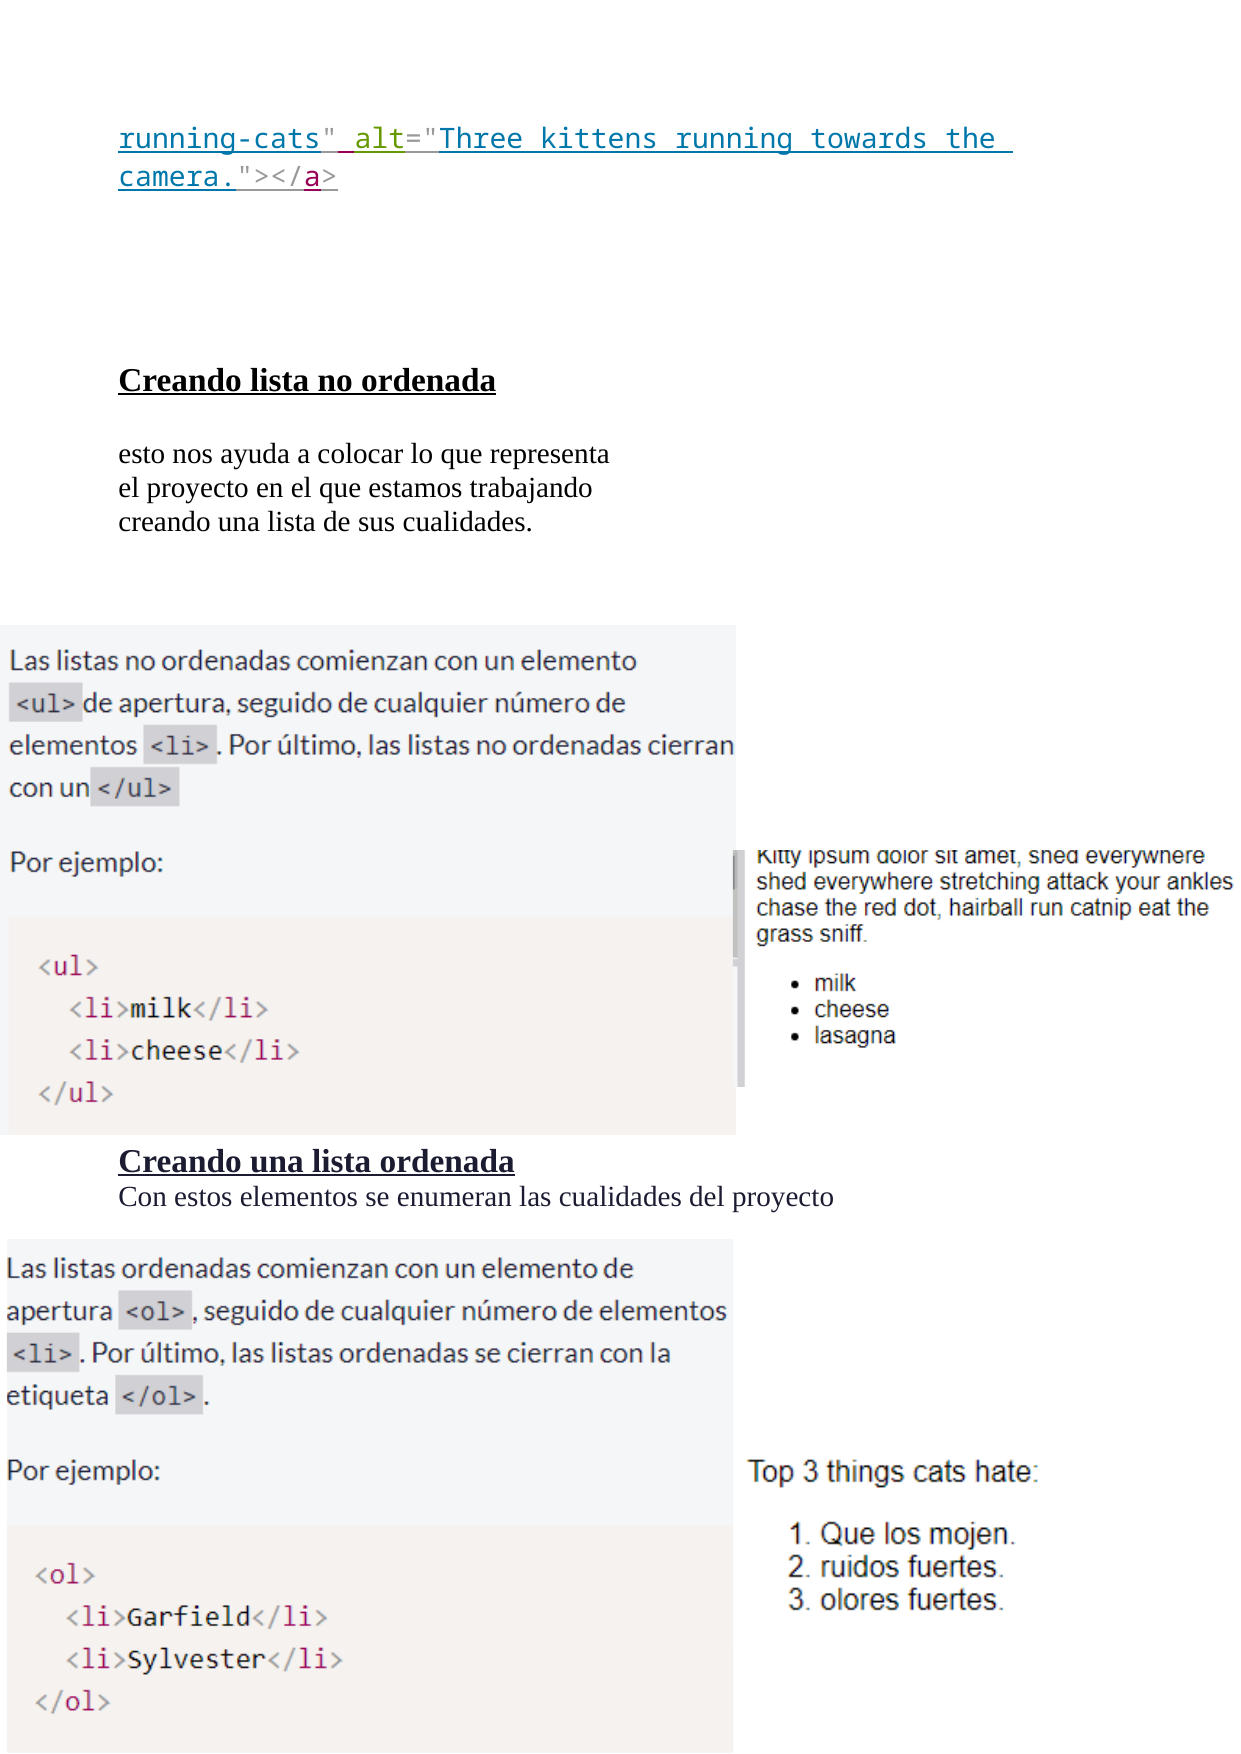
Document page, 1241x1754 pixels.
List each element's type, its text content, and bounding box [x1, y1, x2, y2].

text Creando lista no ordenada [118, 360, 1122, 398]
text creando una lista de sus cualidades. [118, 504, 1122, 537]
text Con estos elementos se enumeran las cualidades del proyecto [118, 1179, 1122, 1213]
picture [0, 625, 1241, 1135]
text esto nos ayuda a colocar lo que representa [118, 437, 1122, 470]
picture [6, 1239, 1098, 1753]
text Creando una lista ordenada [118, 1141, 1122, 1179]
text running-cats" alt="Three kittens running towards the camera."></a> [118, 118, 1122, 195]
text el proyecto en el que estamos trabajando [118, 470, 1122, 504]
